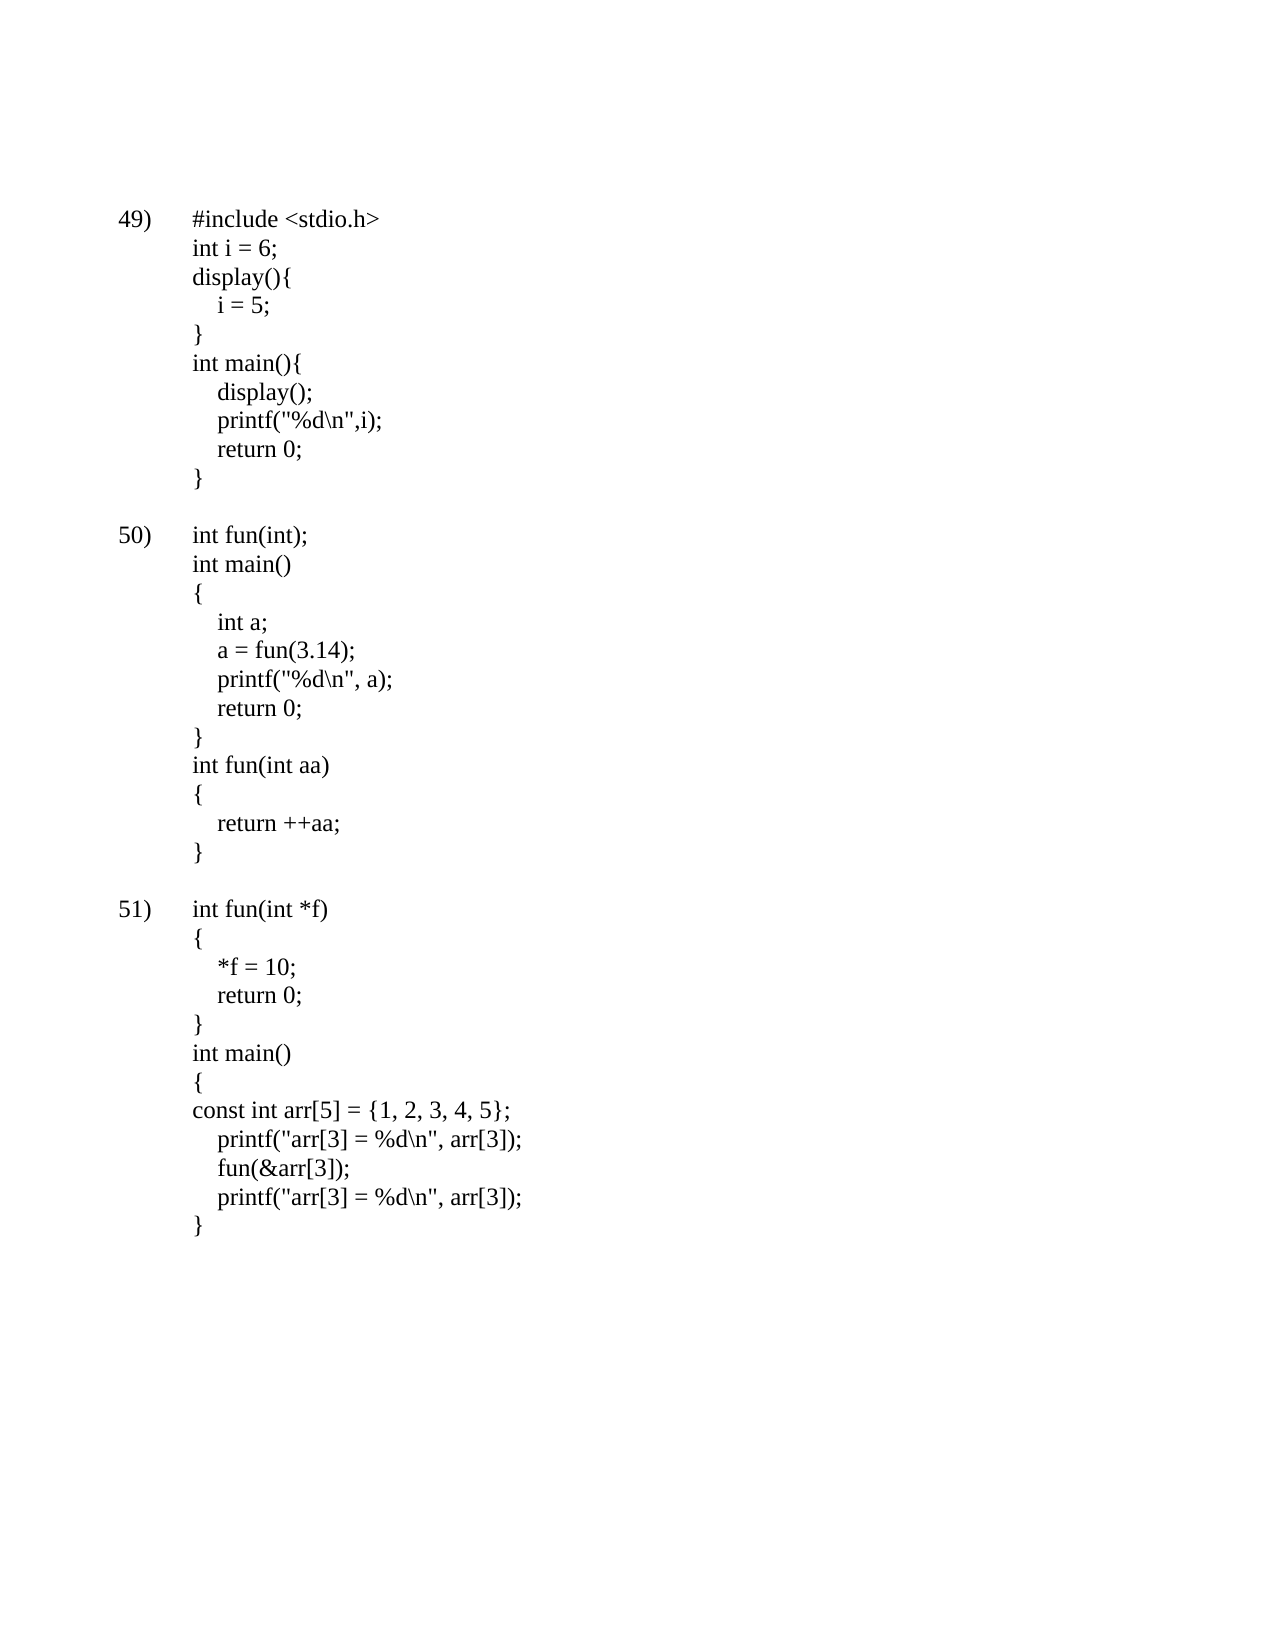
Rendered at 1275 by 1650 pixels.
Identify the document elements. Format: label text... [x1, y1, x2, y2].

text printf("arr[3] = %d\n", arr[3]); [118, 1124, 1157, 1153]
text { [118, 923, 1157, 952]
text i = 5; [118, 291, 1157, 319]
text { [118, 779, 1157, 808]
text 51) int fun(int *f) [118, 894, 1157, 923]
text printf("arr[3] = %d\n", arr[3]); [118, 1182, 1157, 1211]
text } [118, 837, 1157, 866]
text fun(&arr[3]); [118, 1153, 1157, 1182]
text int main() [118, 549, 1157, 578]
text } [118, 319, 1157, 348]
text display(); [118, 377, 1157, 406]
text printf("%d\n", a); [118, 664, 1157, 693]
text return 0; [118, 434, 1157, 463]
text return ++aa; [118, 808, 1157, 837]
text } [118, 1211, 1157, 1239]
text int a; [118, 607, 1157, 636]
text } [118, 722, 1157, 751]
text int main() [118, 1038, 1157, 1067]
text } [118, 463, 1157, 492]
text *f = 10; [118, 952, 1157, 981]
text { [118, 578, 1157, 607]
text printf("%d\n",i); [118, 406, 1157, 434]
text int fun(int aa) [118, 751, 1157, 779]
text 49) #include <stdio.h> [118, 204, 1157, 233]
text { [118, 1067, 1157, 1096]
text 50) int fun(int); [118, 521, 1157, 549]
text display(){ [118, 262, 1157, 291]
text return 0; [118, 981, 1157, 1009]
text const int arr[5] = {1, 2, 3, 4, 5}; [118, 1096, 1157, 1124]
text return 0; [118, 693, 1157, 722]
text int main(){ [118, 348, 1157, 377]
text } [118, 1009, 1157, 1038]
text a = fun(3.14); [118, 636, 1157, 664]
text int i = 6; [118, 233, 1157, 262]
